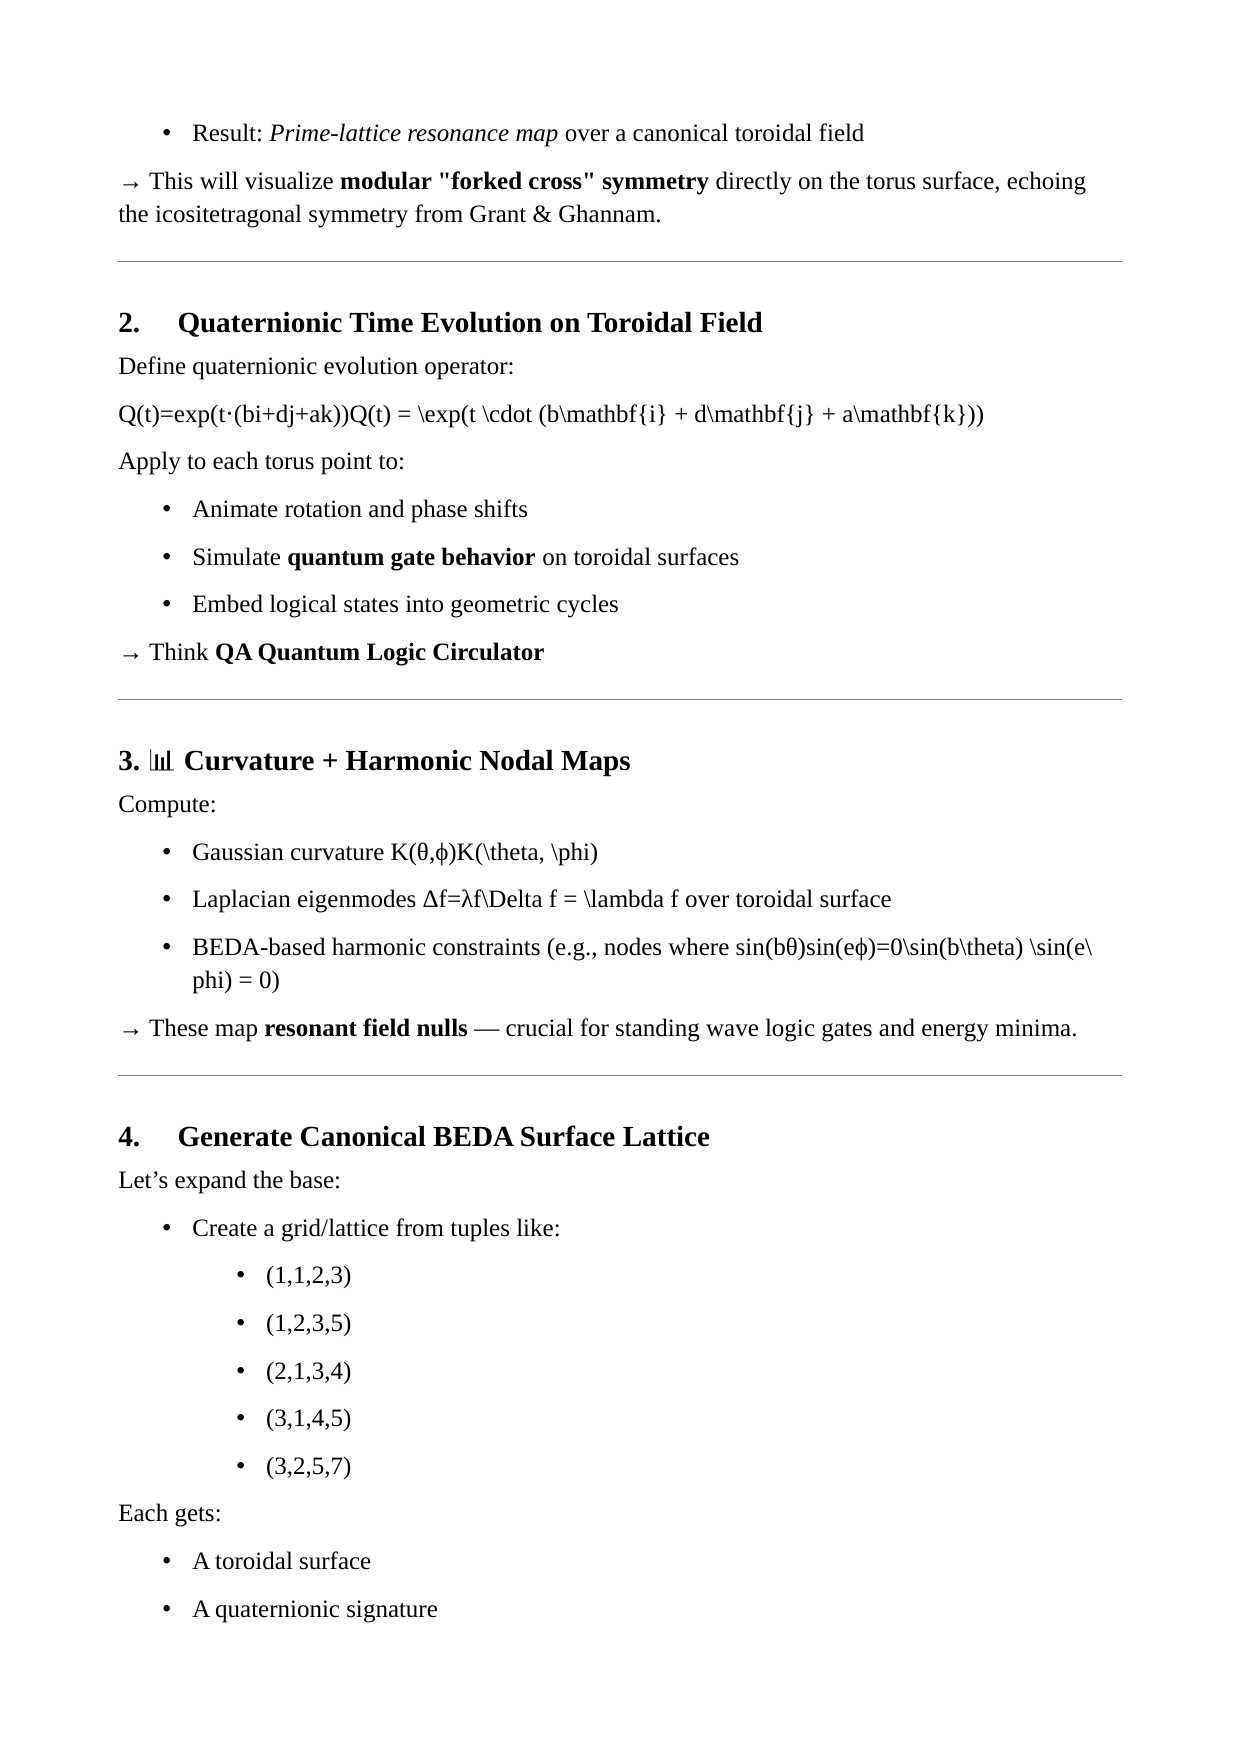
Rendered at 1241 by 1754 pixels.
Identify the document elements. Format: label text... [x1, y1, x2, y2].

list BEDA-based harmonic constraints (e.g., nodes where sin⁡(bθ)sin⁡(eϕ)=0\sin(b\theta) \sin(e\phi) = 0) [162, 932, 1122, 994]
list Simulate quantum gate behavior on toroidal surfaces [162, 542, 1122, 570]
list Result: Prime-lattice resonance map over a canonical toroidal field [162, 118, 1122, 147]
list Animate rotation and phase shifts [162, 494, 1122, 523]
subtitle 2. 🌀 Quaternionic Time Evolution on Toroidal Field [118, 305, 1122, 339]
text Each gets: [118, 1498, 1122, 1527]
list A quaternionic signature [162, 1594, 1122, 1622]
list (3,1,4,5) [236, 1403, 1122, 1432]
subtitle 4. 🧬 Generate Canonical BEDA Surface Lattice [118, 1119, 1122, 1153]
list Gaussian curvature K(θ,ϕ)K(\theta, \phi) [162, 837, 1122, 866]
list (3,2,5,7) [236, 1451, 1122, 1480]
text → Think QA Quantum Logic Circulator [118, 637, 1122, 666]
list Laplacian eigenmodes Δf=λf\Delta f = \lambda f over toroidal surface [162, 884, 1122, 913]
text Let’s expand the base: [118, 1165, 1122, 1194]
text Apply to each torus point to: [118, 446, 1122, 475]
text Q(t)=exp⁡(t⋅(bi+dj+ak))Q(t) = \exp(t \cdot (b\mathbf{i} + d\mathbf{j} + a\mathbf{k})) [118, 399, 1122, 428]
text Compute: [118, 789, 1122, 818]
subtitle 3. 📊 Curvature + Harmonic Nodal Maps [118, 743, 1122, 777]
text → These map resonant field nulls — crucial for standing wave logic gates and energy minima. [118, 1013, 1122, 1042]
text → This will visualize modular "forked cross" symmetry directly on the torus surface, echoing the icositetragonal symmetry from Grant & Ghannam. [118, 166, 1122, 227]
list (2,1,3,4) [236, 1356, 1122, 1384]
list A toroidal surface [162, 1546, 1122, 1575]
list (1,2,3,5) [236, 1308, 1122, 1337]
text Define quaternionic evolution operator: [118, 351, 1122, 380]
list (1,1,2,3) [236, 1261, 1122, 1289]
list Embed logical states into geometric cycles [162, 589, 1122, 618]
list Create a grid/lattice from tuples like: [162, 1213, 1122, 1242]
